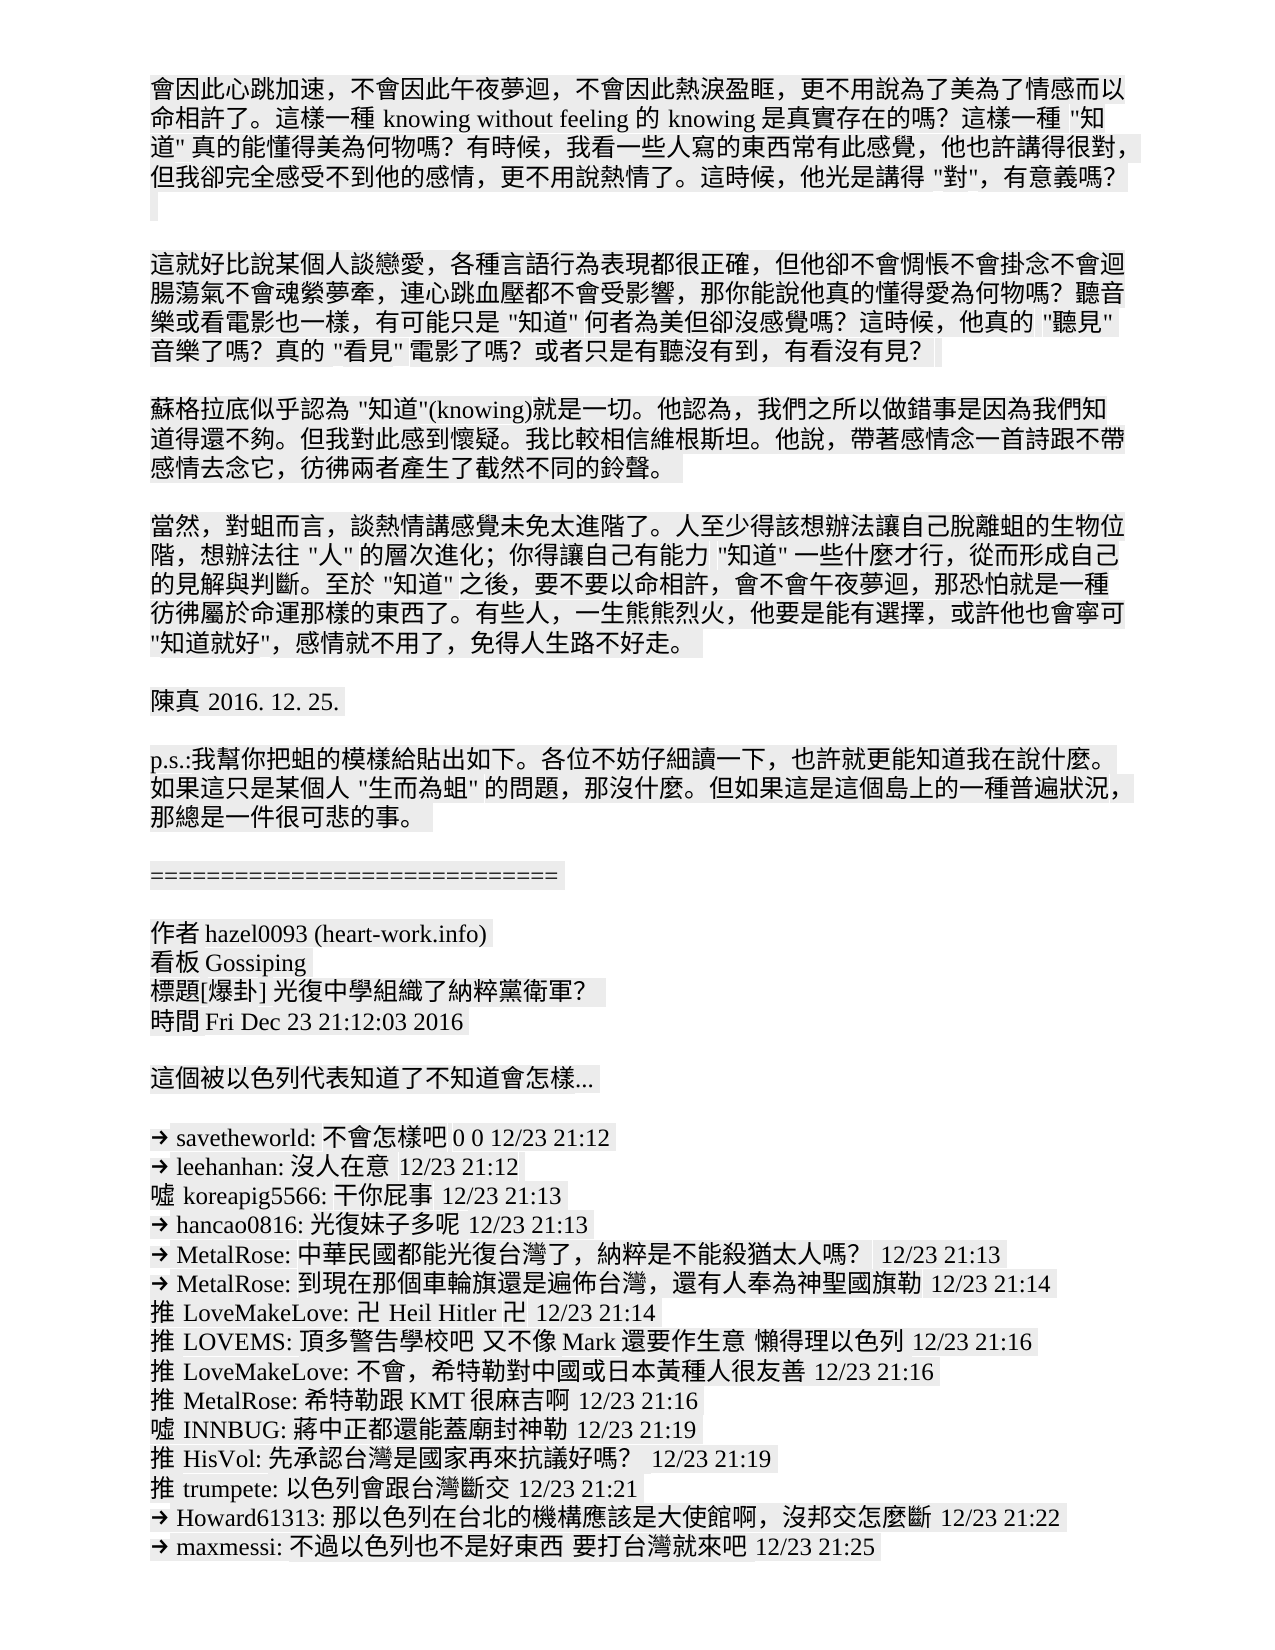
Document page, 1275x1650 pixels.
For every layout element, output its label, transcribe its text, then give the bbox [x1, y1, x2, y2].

text 同學，我猜你可能不是台灣人，因為你太高估台灣人了。台灣人(特別是活躍於網路的年輕一代)的智能和品性，普遍不足以支撐任何一種立場或意識形態。怎麼會扯到軸心國、同盟國去了？這對台灣人而言太難了吧。 這些犯忌之舉，事實上都不是一種 "有意識的" 行為，無關乎敬或不敬，更與任何見解無關，而只是爽啊，讚啦，水哦，每麥哦...然後開始比賽灑口水，從中取得某種快感。每天就是這樣活著，不斷需要一種阿米巴原蟲式的原始刺激，尋找一個又一個可以藉以灑口水取樂的對象與題材。事實上，就連灑口水都沒法灑出幾個完整的句子，因為造句同樣需要一定的智能，而這樣一種智能，事實上是台灣人所普遍缺乏的。 一個人，必須有相當程度的智能，才有可能對事物形成看法，進而形成一種見解或主張，乃至意識形態。但是台灣人，特別是年輕一代，卻普遍缺乏這樣的能力。但你很難怪罪他們不長進，畢竟一個人在這樣一個徹底極端封閉的小島上長大，每天除了無恥的政治謊言不斷洗腦之外，新聞是根本不存在的。所謂媒體，每天無時無刻就是餵養大量毫無意義到極點的垃圾資訊，每天就是攝影機又拍到哪輛車撞了哪輛車，或是拍到哪個路人出了什麼洋相，哪個路人好帥好美奶子好大或是什麼神回應、爆紅、崩潰了，GG惹...等等一些只要是人都應該受不了的低能垃圾資訊。但是，台灣人卻不但不會受不了，反而好愛好愛好喜歡，爽啊，讚啦，水哦，每麥哦，並以此做為腦子和心靈的成長養份。你想，一個人從小在這樣一種環境中長大，他的智能和品格有可能不崩壞腐爛嗎？ 例外當然還是有的。在這島上，除非家境不錯， 或是父母很用心地輔導教育小孩成長，要不就是小孩本身必須個性很強或資質極為聰慧，方才足以抵擋鋪天蓋地密不通風的心靈污染和愚化，並且有能力自行尋找養份發展自我，否則很難倖免。 一個人如果連最基本的智能都無法充實發展，那就更不用說什麼品格與美德了，畢竟後者需要更好的智能內涵。在這樣一些充足條件下，一個人才有可能形成某種意識與見解，進而對之產生真實的熱情。 你總不能說一團蛆做出些噁心嚇人的動作是因為蛆很壞。牠無所謂好或壞，牠的智能和心靈還不足以發展到這個層次來，牠只能在一種極為原始的感官層次上不斷爽啊讚啦水哦每麥哦，事實上牠的行為本身是沒有意識可言的，更不用說高度發展的心靈才可能擁有的道德熱情或美感。 也許你可以用兩個通俗的詞來概括心靈與人格的發展，一個叫 knowing, 一個是 feeling，就蛆而言，這兩個東西都不存在，牠根本不知道自己在幹什麼，因此你也無從說好壞，牠只是做出一些缺乏意識(consciousness)從而也缺乏任何意義的動作而已。 比蛆好一點的就是 "知道" 自己在說什麼或做什麼。雖說比蛆好一點，事實上已經好很多了。他知道這個知道那個，智能發展上並沒有問題。問題是，他沒有感覺，他只是知道而已，knowing without feeling。他知道善惡，知道是非，知道爛黨之無恥，知道人渣之醜陋，知道美帝之血腥，知道這個知道那個，問題是，他沒什麼感覺，他不會憤怒，他缺乏熱情，他不會因此影響前途，更不用說拿命去拼了。 感覺或熱情雖然看不見，但它確實存在。幾年來，我常思索一件事，到底我們有沒有可能光是具有欣賞美的能力但卻對之缺乏感動與熱情？我 "知道" 它很美，但我沒感覺，我不會因此心跳加速，不會因此午夜夢迴，不會因此熱淚盈眶，更不用說為了美為了情感而以命相許了。這樣一種 knowing without feeling 的 knowing 是真實存在的嗎？這樣一種 "知道" 真的能懂得美為何物嗎？有時候，我看一些人寫的東西常有此感覺，他也許講得很對，但我卻完全感受不到他的感情，更不用說熱情了。這時候，他光是講得 "對"，有意義嗎？ 這就好比說某個人談戀愛，各種言語行為表現都很正確，但他卻不會惆悵不會掛念不會迴腸蕩氣不會魂縈夢牽，連心跳血壓都不會受影響，那你能說他真的懂得愛為何物嗎？聽音樂或看電影也一樣，有可能只是 "知道" 何者為美但卻沒感覺嗎？這時候，他真的 "聽見" 音樂了嗎？真的 "看見" 電影了嗎？或者只是有聽沒有到，有看沒有見？ 蘇格拉底似乎認為 "知道"(knowing)就是一切。他認為，我們之所以做錯事是因為我們知道得還不夠。但我對此感到懷疑。我比較相信維根斯坦。他說，帶著感情念一首詩跟不帶感情去念它，彷彿兩者產生了截然不同的鈴聲。 當然，對蛆而言，談熱情講感覺未免太進階了。人至少得該想辦法讓自己脫離蛆的生物位階，想辦法往 "人" 的層次進化；你得讓自己有能力 "知道" 一些什麼才行，從而形成自己的見解與判斷。至於 "知道" 之後，要不要以命相許，會不會午夜夢迴，那恐怕就是一種彷彿屬於命運那樣的東西了。有些人，一生熊熊烈火，他要是能有選擇，或許他也會寧可 "知道就好"，感情就不用了，免得人生路不好走。 陳真 2016. 12. 25. p.s.:我幫你把蛆的模樣給貼出如下。各位不妨仔細讀一下，也許就更能知道我在說什麼。如果這只是某個人 "生而為蛆" 的問題，那沒什麼。但如果這是這個島上的一種普遍狀況，那總是一件很可悲的事。 ============================= 作者hazel0093 (heart-work.info) 看板Gossiping 標題[爆卦] 光復中學組織了納粹黨衛軍？ 時間Fri Dec 23 21:12:03 2016 這個被以色列代表知道了不知道會怎樣... → savetheworld: 不會怎樣吧0 0 12/23 21:12 → leehanhan: 沒人在意 12/23 21:12 噓 koreapig5566: 干你屁事 12/23 21:13 → hancao0816: 光復妹子多呢 12/23 21:13 → MetalRose: 中華民國都能光復台灣了，納粹是不能殺猶太人嗎？ 12/23 21:13 → MetalRose: 到現在那個車輪旗還是遍佈台灣，還有人奉為神聖國旗勒 12/23 21:14 推 LoveMakeLove: 卍 Heil Hitler 卍 12/23 21:14 推 LOVEMS: 頂多警告學校吧 又不像Mark還要作生意 懶得理以色列 12/23 21:16 推 LoveMakeLove: 不會，希特勒對中國或日本黃種人很友善 12/23 21:16 推 MetalRose: 希特勒跟KMT很麻吉啊 12/23 21:16 噓 INNBUG: 蔣中正都還能蓋廟封神勒 12/23 21:19 推 HisVol: 先承認台灣是國家再來抗議好嗎？ 12/23 21:19 推 trumpete: 以色列會跟台灣斷交 12/23 21:21 → Howard61313: 那以色列在台北的機構應該是大使館啊，沒邦交怎麼斷 12/23 21:22 → maxmessi: 不過以色列也不是好東西 要打台灣就來吧 12/23 21:25 推 JT0624: 公開崇拜殺人犯的 中華人民共和國跟中華民國 真的差不多 12/23 21:25 噓 ed123123: 爽 滯台賤畜繼續崩潰 12/23 21:26 → VIGUTA: 青天白日都在掛了 反卍旗不行？ 12/23 21:27 → maxmessi: 快點制裁台灣吧 向對巴勒斯坦人一樣 以色列最棒了 台灣人口剛好也太多了 就靠以色列的武器了 12/23 21:32 → maxmessi: 巴勒斯坦起碼還是個國家 操你媽的UN 12/23 21:32 推 Grothendieck: 有差嗎？以色列拿我們沒皮條 12/23 21:32 推 akay08: 臺灣本來就很崇拜殺人魔組織，不差納粹一個 12/23 21:32 推 LoveMakeLove: 以色列震怒不排除制裁中國以示報復 12/23 21:32 → maxmessi: 應該沒皮條 台灣沒什麼值得他們打的 12/23 21:32 → maxmessi: 以色列 : 請中國繼續排放霧霾 12/23 21:33 → ronray7799: 以色列震怒 跑去制裁泰國 12/23 21:34 → zz2895341: 藉此拉攏以色列 必要時直接跟以色列買核彈 12/23 21:43 → PeterJackson: 以色列請去和北京抗議 台灣是中國的一省 12/23 21:49 推 notissue: 因為以色列人不愛所以就不能扮納粹喔 這裡是美國嗎 12/23 21:54 噓 gotohikaru: 台灣拿黨旗五星旗日本旭日旗都沒關係了 去禁納粹有比較潮？順帶一提 日韓對希特勒的崇拜還遠超過台灣 12/23 21:58 噓 jnecoj: 玻璃心喔 那看到太陽旗不就屎尿齊放 12/23 21:59 推 silverwu: 猶太豬又要崩潰了 12/23 21:59 推 yoyodio: 肯定新竹的言論自由 12/23 22:06 推 m21423: 台灣人可以崇拜國民黨 為何不能崇拜納粹 吱吱管太多 12/23 22:06 推 Zombieslayer: 希特勒做對的事就是殺光國內智障跟殘障 反觀某島的精英份子全被狗黨殺光 剩下一堆白痴的後代 12/23 22:07 噓 fbiciamib123: 跟以色列又沒邦交 12/23 22:08 噓 gotohikaru: 日本是軍服迷 韓國是甚至覺得很酷XD 辦活動直接掛兩三幅超大的 這兩國就都沒事 我們就會被酸上國際媒體 12/23 22:09 噓 tello: 很好看啊，有什麼狗屁意見? 12/23 22:10 → maxmessi: 歐美主流媒體 台灣不該惹火中國QQ 幹你娘歐美人QQ 12/23 22:10 → tello: 台灣一堆無聊雞掰媒體是不是有猶太血統啊？不然怎麼會關心 12/23 22:12 → tello: 這種小屁事? 12/23 22:12 噓 afgfg: 撇開屠殺議題 德軍的制服真的帥 12/23 22:15 推 zz2895341: 台灣根本什麼都沒做 中國也會暴怒 以色列賣武器給台灣對抗中國 你惹以色列幹嘛 12/23 22:17 推 mi324: 大驚小怪，Heil Hitler! 12/23 22:19 推 filaac: 帥呀 已轉信給德國 請幫忙消滅以色列 12/23 22:28 → justeat: 以色列乾我們啥事? 12/23 22:38 推 jajoy: 台灣人能走出 猶太人不能 12/23 22:51 噓 GivemeApen: 看起來是校慶 請問他們校慶干你屁事？ 12/23 23:07 噓 dolpy3269: 到底嚴重三洨，在一個還在紀念東亞殺人魔的地方，裝一下歐洲殺人魔會有什麼問題？ 12/23 23:08 推 JudgmentLin: 台灣有台灣玩法 歐美的玻璃心碎？ 12/23 23:17 推 aikotoba: 這很嚴重？ 我怎麼沒感覺 可以等大事發生再來說嘴嗎不要 12/23 23:25 推 Timcanpy: 上次是流亡政府道歉啦 不是台灣，don't mind 12/23 23:33 噓 aarzbrv: 蟻圾劣自己國內也有屁孩成立過新納粹，還管別人喔？ 12/23 23:43 噓 pp810207: 腦殘為啥不辦國民黨來？ 12/23 23:45 噓 aarzbrv: 蟻圾劣自己叫慾更失敗吧: http://goo.gl/iaLkWA 12/23 23:56 → OXWei: 這就是學生的變裝遊行活動 扯到那麼多要幹嘛 一個變裝遊行可以扯東扯西 12/23 23:58 噓 gotohikaru: 用納粹圖騰叫無知 那讓KMT吃香喝辣還有幾百萬人支持 12/23 23:58 噓 aarzbrv: 這就蟻圾劣的塚豬歧視叫慾：http://goo.gl/CEfe9Z 12/24 00:00 → wanderwolf: 支持KMT本來就是無知的極致 懷疑嗎 12/24 00:02 → shoming9: 不就cosplay 不過光復妹正 8+9多 卻在清大旁邊 12/24 00:02 噓 mouz: 不能崇拜納粹但可以拜中正廟啦 12/24 00:28 → greentea1205: 西方老大說不能開這種玩笑，我們就不能開 12/24 01:02 推 aikotoba: 其實也沒什麼 禁忌這種東西過了幾百年就有可能被接受 12/24 01:03 噓 YenPcman: 一堆跟著罵不如先了解自己國家歷史再說人家無知吧，說個 12/24 02:11 → YenPcman: 笑話台灣有亞洲希特勒還蓋紀念館、到處林立銅像 12/24 02:11 推 akay08: 又是滯臺支那糞蛆在搞鬼，支那糞校 12/24 04:12 推 tuna0214: 還蠻酷的 哈哈 12/24 05:07 推 Eastmond: cosplay而已，嚴重啥? 是不知道歐美多少電影惡搞納粹嗎 12/24 05:33 噓 ZABORGER: 不爽來建交啊 12/24 05:47 推 dodoyo0216: 在台灣不能cos黨衛軍?誰規定不能崇拜殺人魔(指銅像 12/24 09:01 推 panda2: 為何不行,都什麼年代了 12/24 10:12 噓 q5228859: 紅衛兵、國民黨軍都有人扮了，扮著個根本沒什麼 12/24 11:16 推 tomstrike: 為什麼不能扮? 還有罵人賤種才真的跟納粹思想87%像 12/24 11:17 推 caitlyn: 國民黨、共產黨都能接受了，出個納粹有啥好大驚小怪 12/24 13:05 [150, 75, 1125, 1562]
